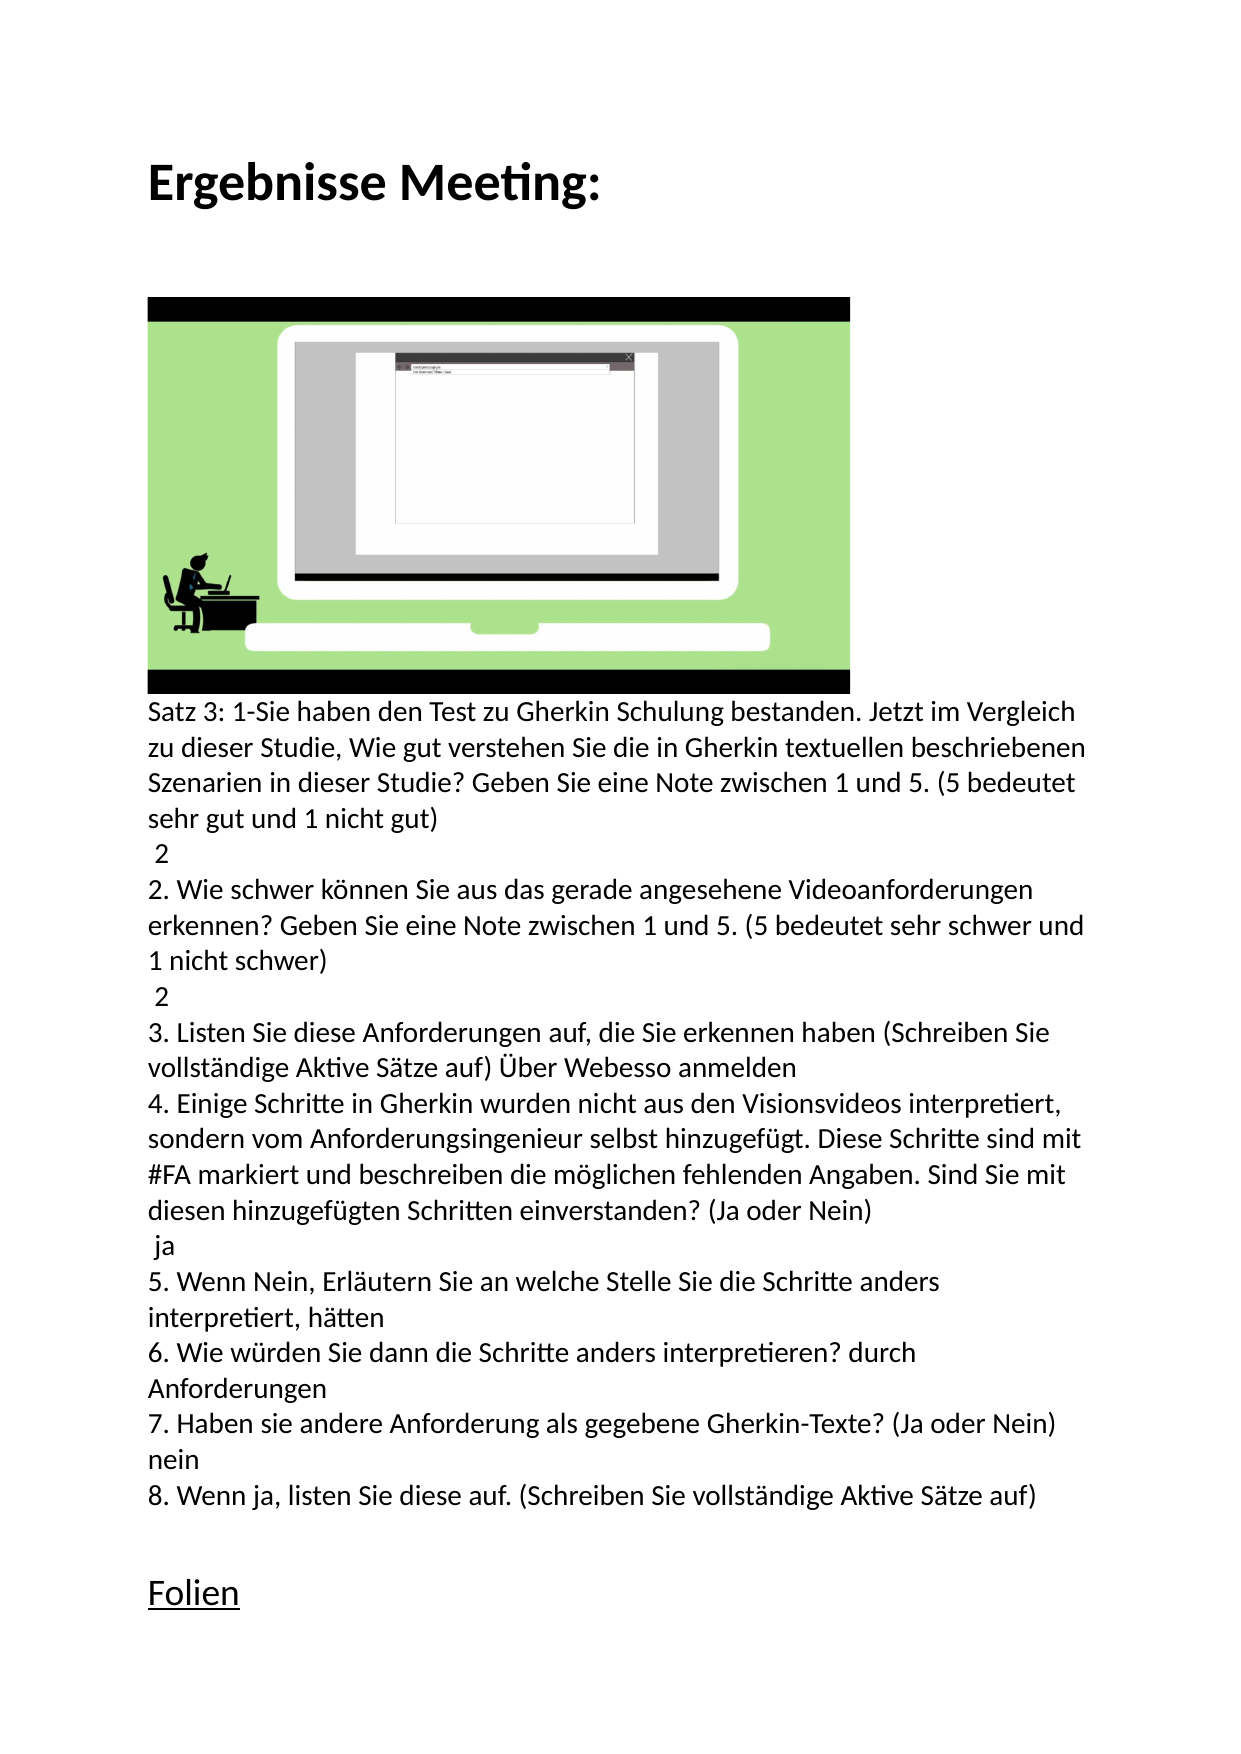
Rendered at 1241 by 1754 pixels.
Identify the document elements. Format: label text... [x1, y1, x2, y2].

text 3. Listen Sie diese Anforderungen auf, die Sie erkennen haben (Schreiben Sie vollständige Aktive Sätze auf) Über Webesso anmelden [148, 1014, 1093, 1085]
text 2 [148, 978, 1093, 1014]
subtitle Ergebnisse Meeting: [148, 148, 1093, 214]
text 2. Wie schwer können Sie aus das gerade angesehene Videoanforderungen erkennen? Geben Sie eine Note zwischen 1 und 5. (5 bedeutet sehr schwer und 1 nicht schwer) [148, 871, 1093, 978]
text 7. Haben sie andere Anforderung als gegebene Gherkin-Texte? (Ja oder Nein) nein [148, 1406, 1093, 1477]
text ja [148, 1227, 1093, 1263]
text 5. Wenn Nein, Erläutern Sie an welche Stelle Sie die Schritte anders interpretiert, hätten [148, 1263, 1093, 1334]
text 6. Wie würden Sie dann die Schritte anders interpretieren? durch Anforderungen [148, 1334, 1093, 1406]
text 8. Wenn ja, listen Sie diese auf. (Schreiben Sie vollständige Aktive Sätze auf) [148, 1477, 1093, 1512]
text Satz 3: 1-Sie haben den Test zu Gherkin Schulung bestanden. Jetzt im Vergleich zu dieser Studie, Wie gut verstehen Sie die in Gherkin textuellen beschriebenen Szenarien in dieser Studie? Geben Sie eine Note zwischen 1 und 5. (5 bedeutet sehr gut und 1 nicht gut) [148, 693, 1093, 836]
text 4. Einige Schritte in Gherkin wurden nicht aus den Visionsvideos interpretiert, sondern vom Anforderungsingenieur selbst hinzugefügt. Diese Schritte sind mit #FA markiert und beschreiben die möglichen fehlenden Angaben. Sind Sie mit diesen hinzugefügten Schritten einverstanden? (Ja oder Nein) [148, 1085, 1093, 1227]
subtitle Folien [148, 1568, 1093, 1614]
text 2 [148, 836, 1093, 871]
